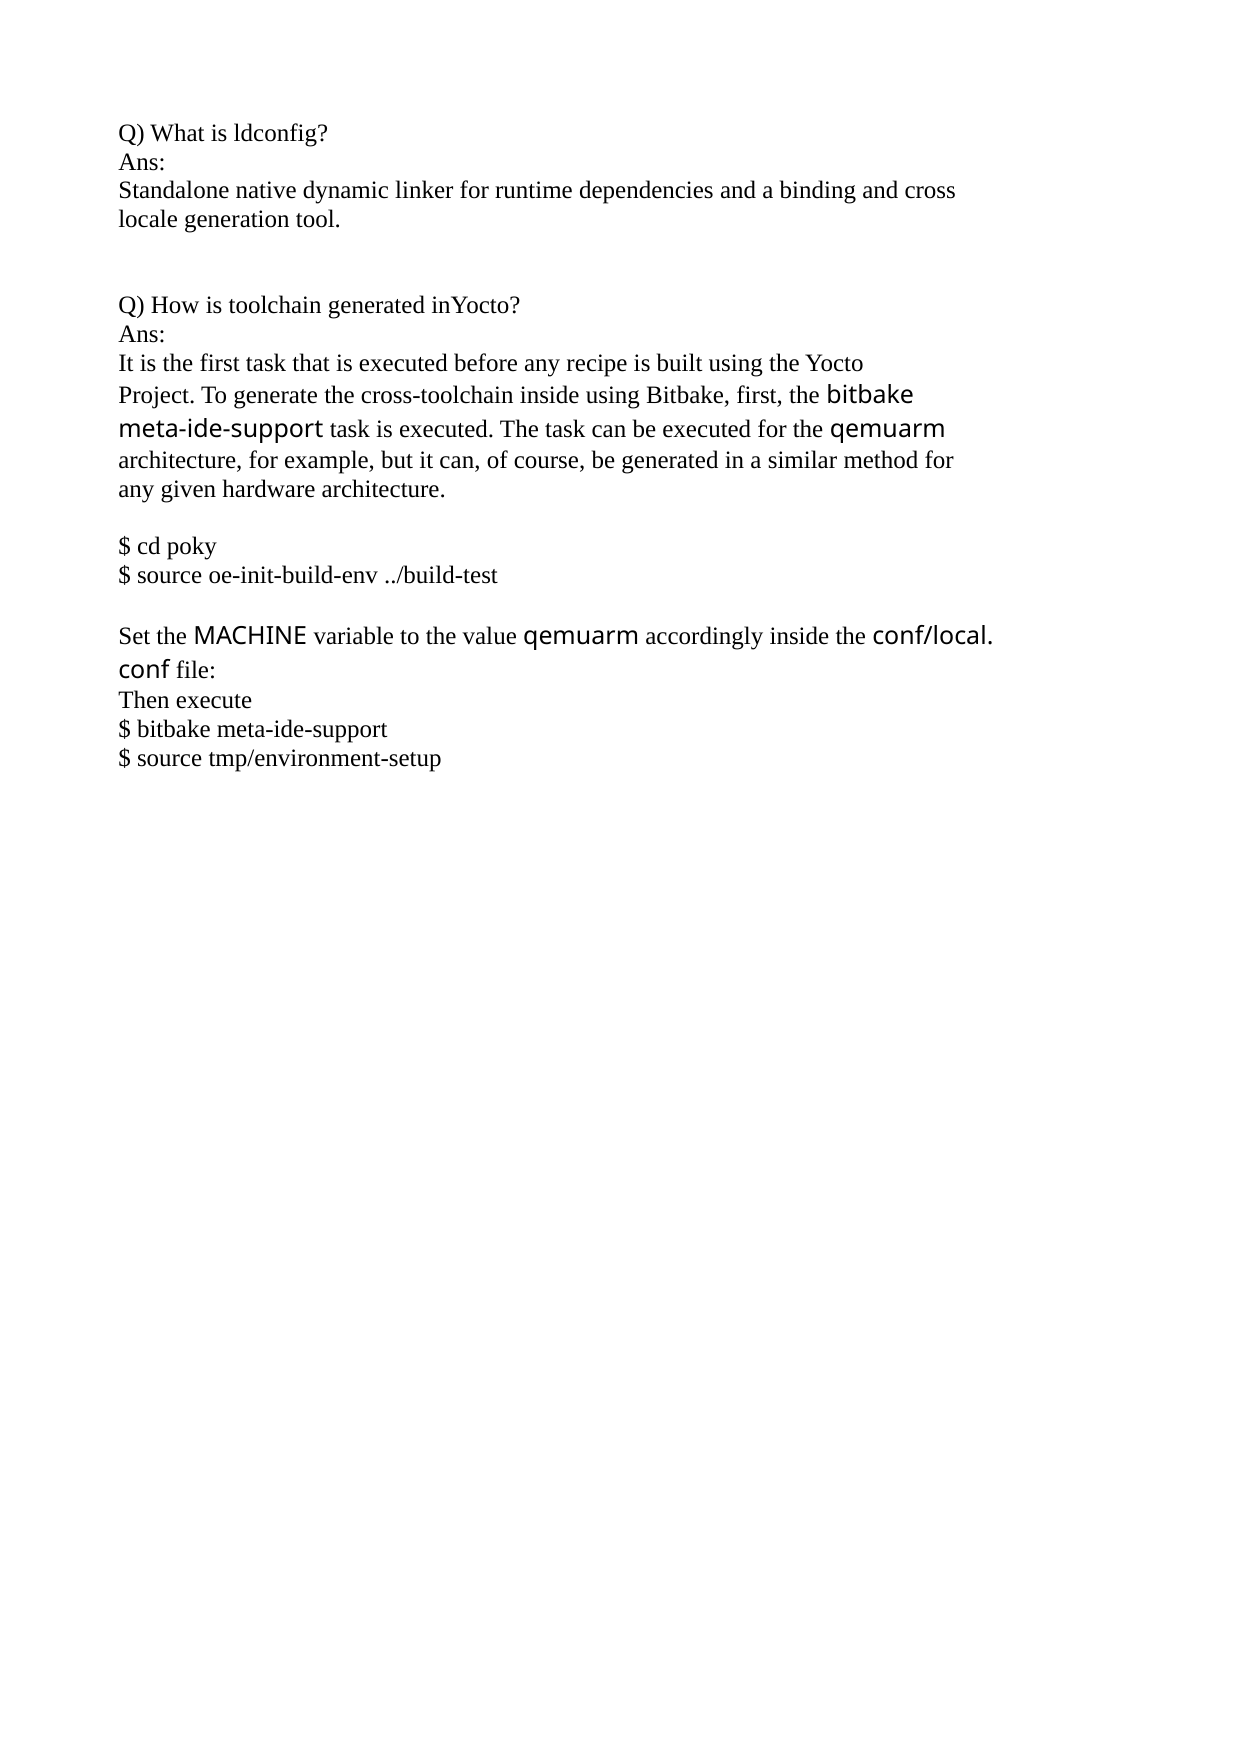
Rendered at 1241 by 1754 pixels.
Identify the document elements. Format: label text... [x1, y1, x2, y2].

text It is the first task that is executed before any recipe is built using the Yocto [118, 348, 1122, 377]
text $ bitbake meta-ide-support [118, 714, 1122, 743]
text meta-ide-support task is executed. The task can be executed for the qemuarm [118, 411, 1122, 445]
text any given hardware architecture. [118, 474, 1122, 502]
text Set the MACHINE variable to the value qemuarm accordingly inside the conf/local. [118, 617, 1122, 652]
text locale generation tool. [118, 204, 1122, 233]
text Standalone native dynamic linker for runtime dependencies and a binding and cross [118, 176, 1122, 204]
text Project. To generate the cross-toolchain inside using Bitbake, first, the bitbake [118, 377, 1122, 411]
text Q) What is ldconfig? [118, 118, 1122, 147]
text $ cd poky [118, 531, 1122, 560]
text conf file: [118, 652, 1122, 686]
text $ source oe-init-build-env ../build-test [118, 560, 1122, 589]
text Ans: [118, 319, 1122, 348]
text architecture, for example, but it can, of course, be generated in a similar method for [118, 445, 1122, 474]
text Q) How is toolchain generated inYocto? [118, 291, 1122, 319]
text $ source tmp/environment-setup [118, 743, 1122, 772]
text Then execute [118, 686, 1122, 714]
text Ans: [118, 147, 1122, 176]
